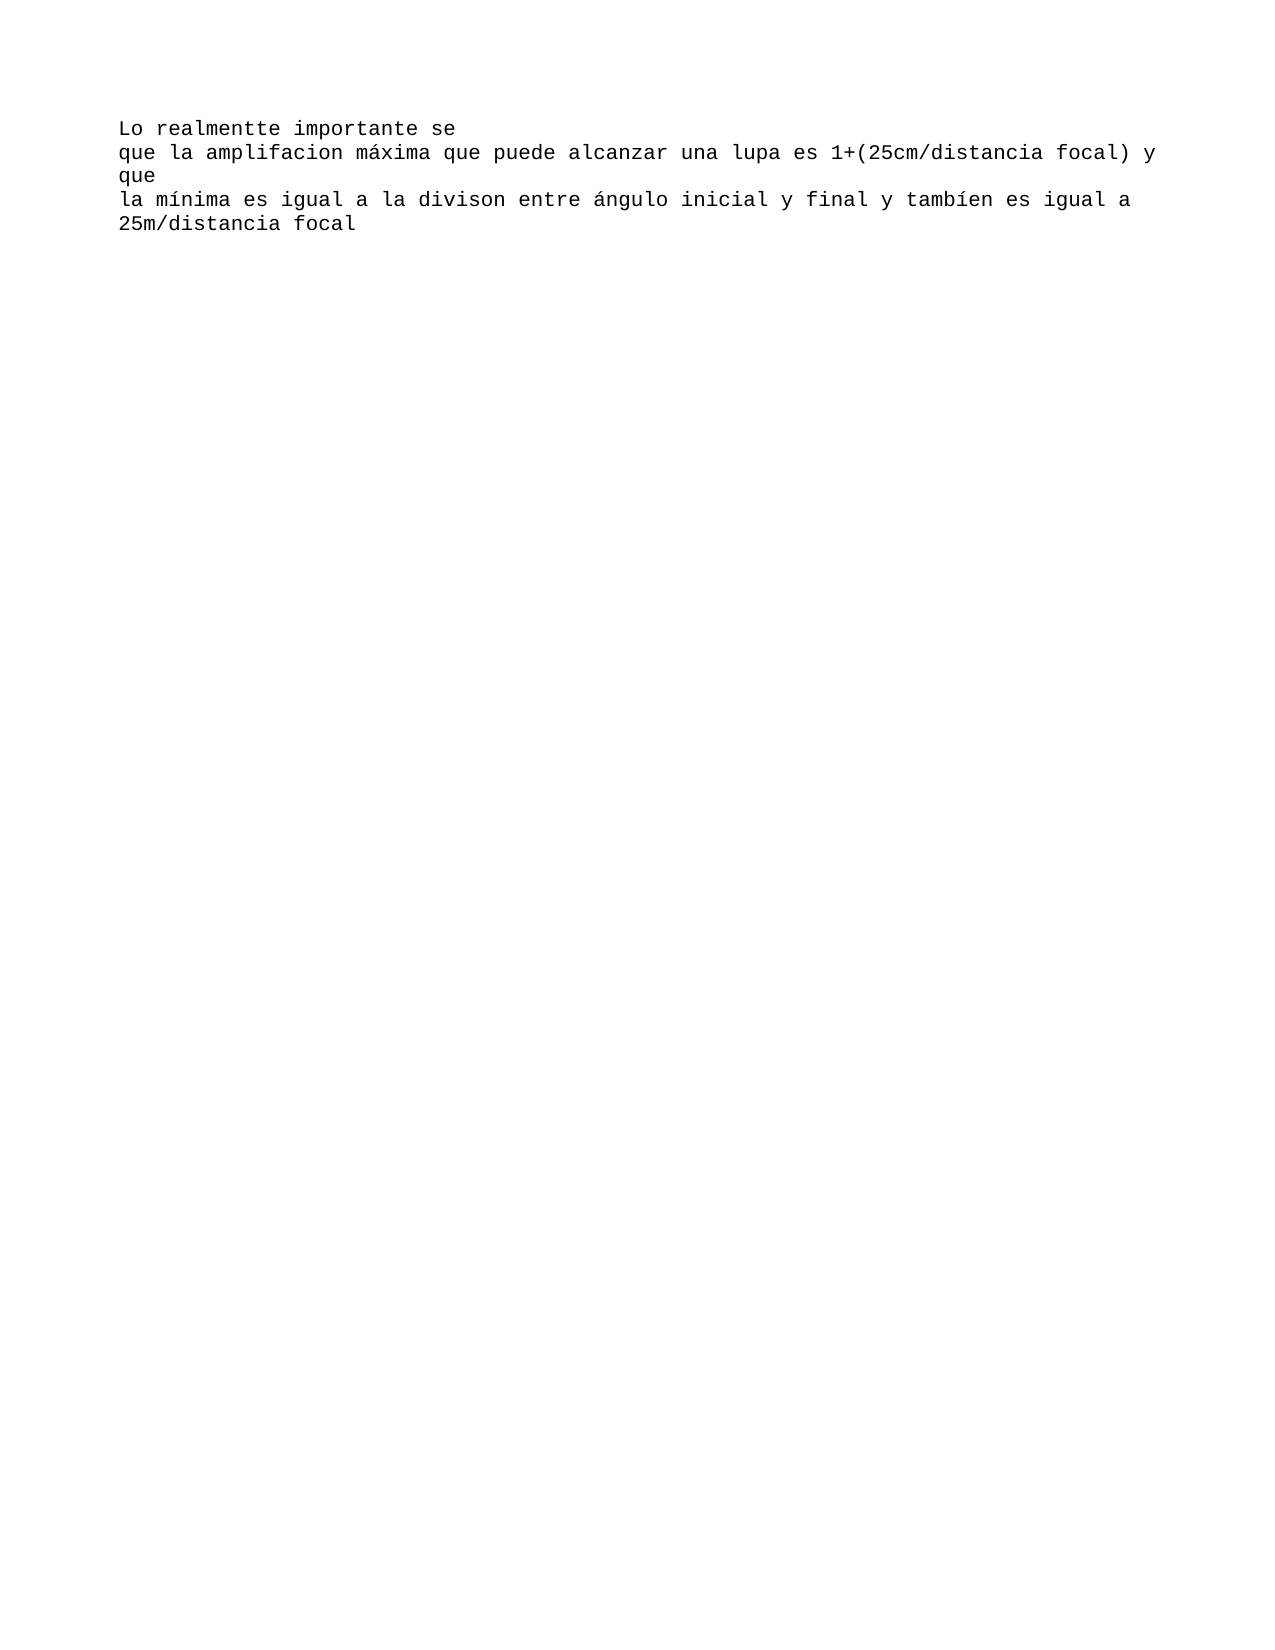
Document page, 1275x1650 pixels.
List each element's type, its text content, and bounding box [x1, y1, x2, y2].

text Lo realmentte importante se [118, 118, 1157, 142]
text la mínima es igual a la divison entre ángulo inicial y final y tambíen es igual a 25m/distancia focal [118, 189, 1157, 236]
text que la amplifacion máxima que puede alcanzar una lupa es 1+(25cm/distancia focal) y que [118, 142, 1157, 189]
